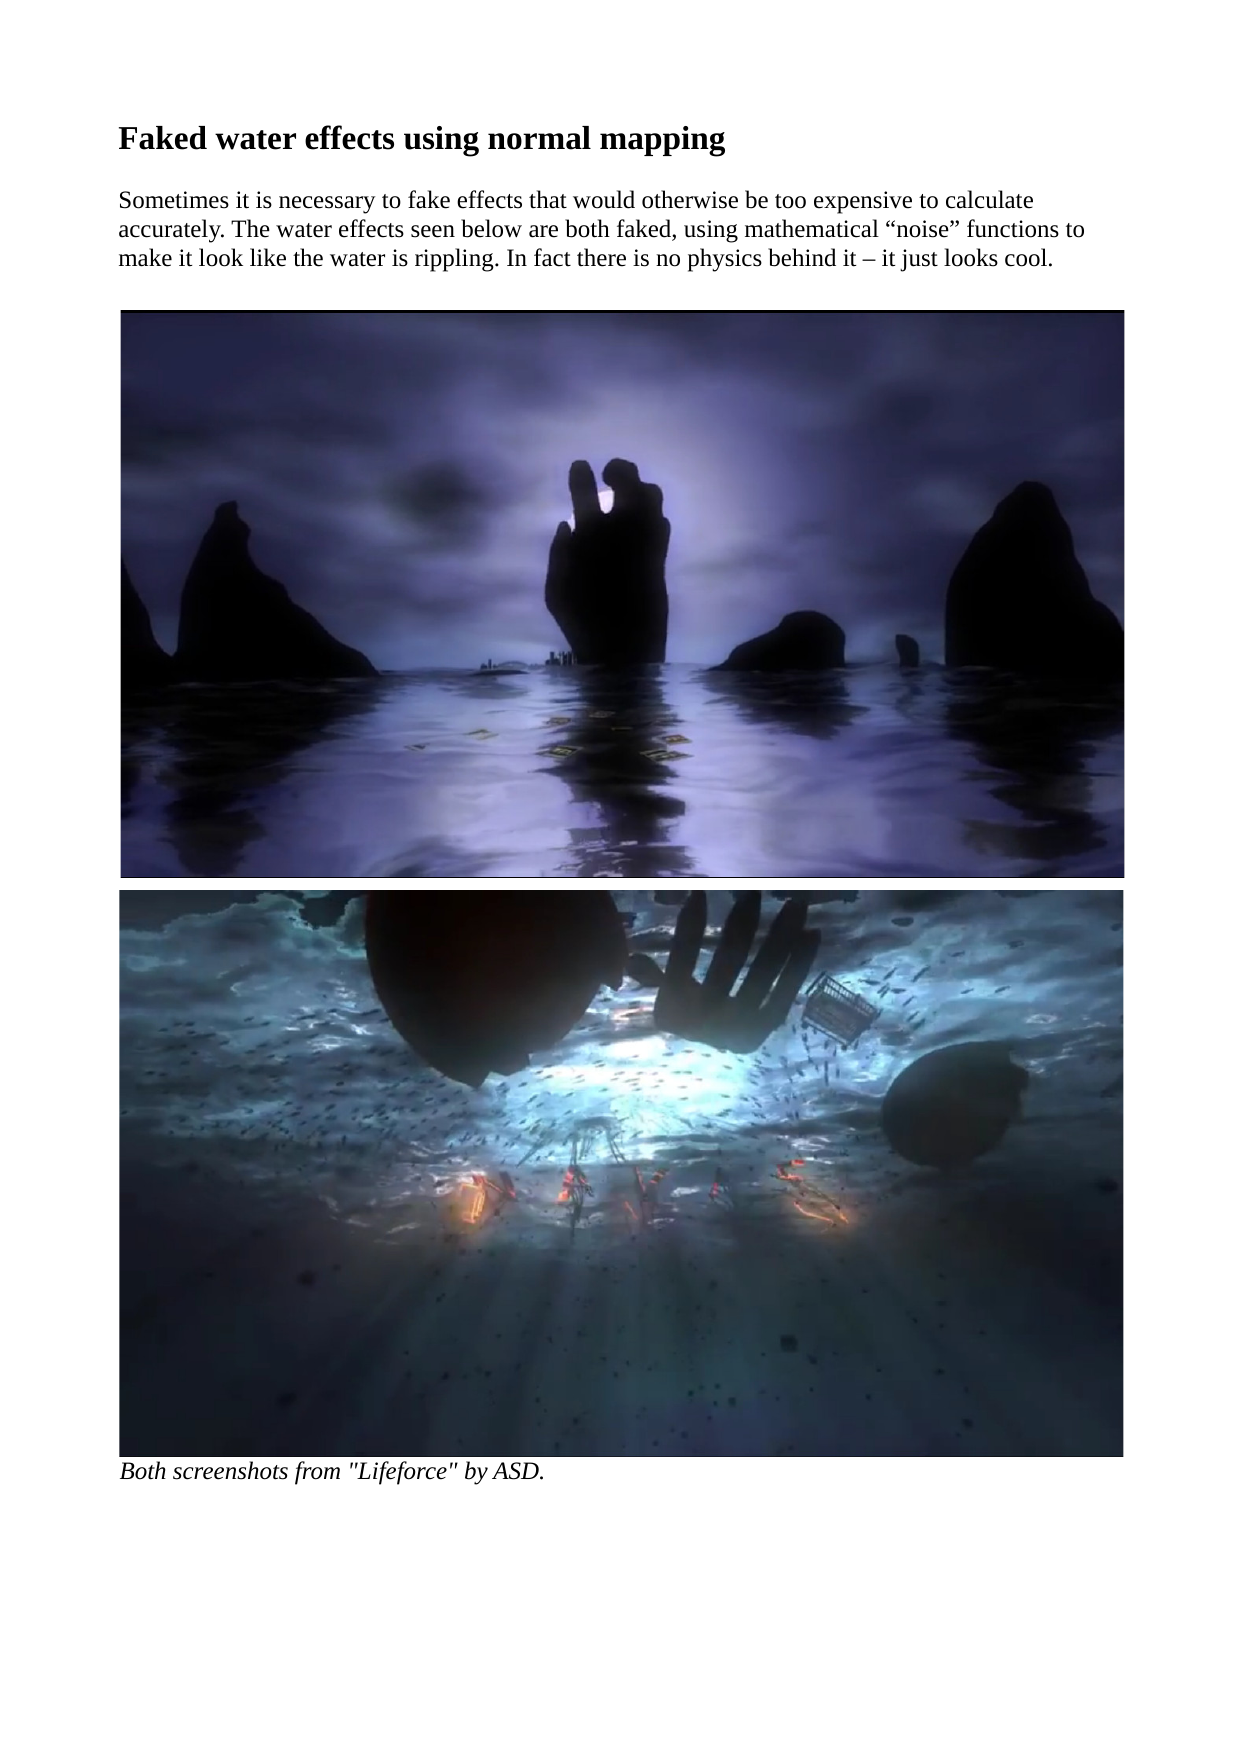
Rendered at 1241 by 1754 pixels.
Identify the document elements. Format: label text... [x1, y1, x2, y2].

text Faked water effects using normal mapping [118, 118, 1122, 156]
text [119, 878, 1123, 890]
text Both screenshots from "Lifeforce" by ASD. [119, 1457, 1123, 1485]
text Sometimes it is necessary to fake effects that would otherwise be too expensive to calculate accurately. The water effects seen below are both faked, using mathematical “noise” functions to make it look like the water is rippling. In fact there is no physics behind it – it just looks cool. [118, 185, 1122, 271]
picture [119, 890, 1124, 1457]
picture [120, 310, 1125, 878]
